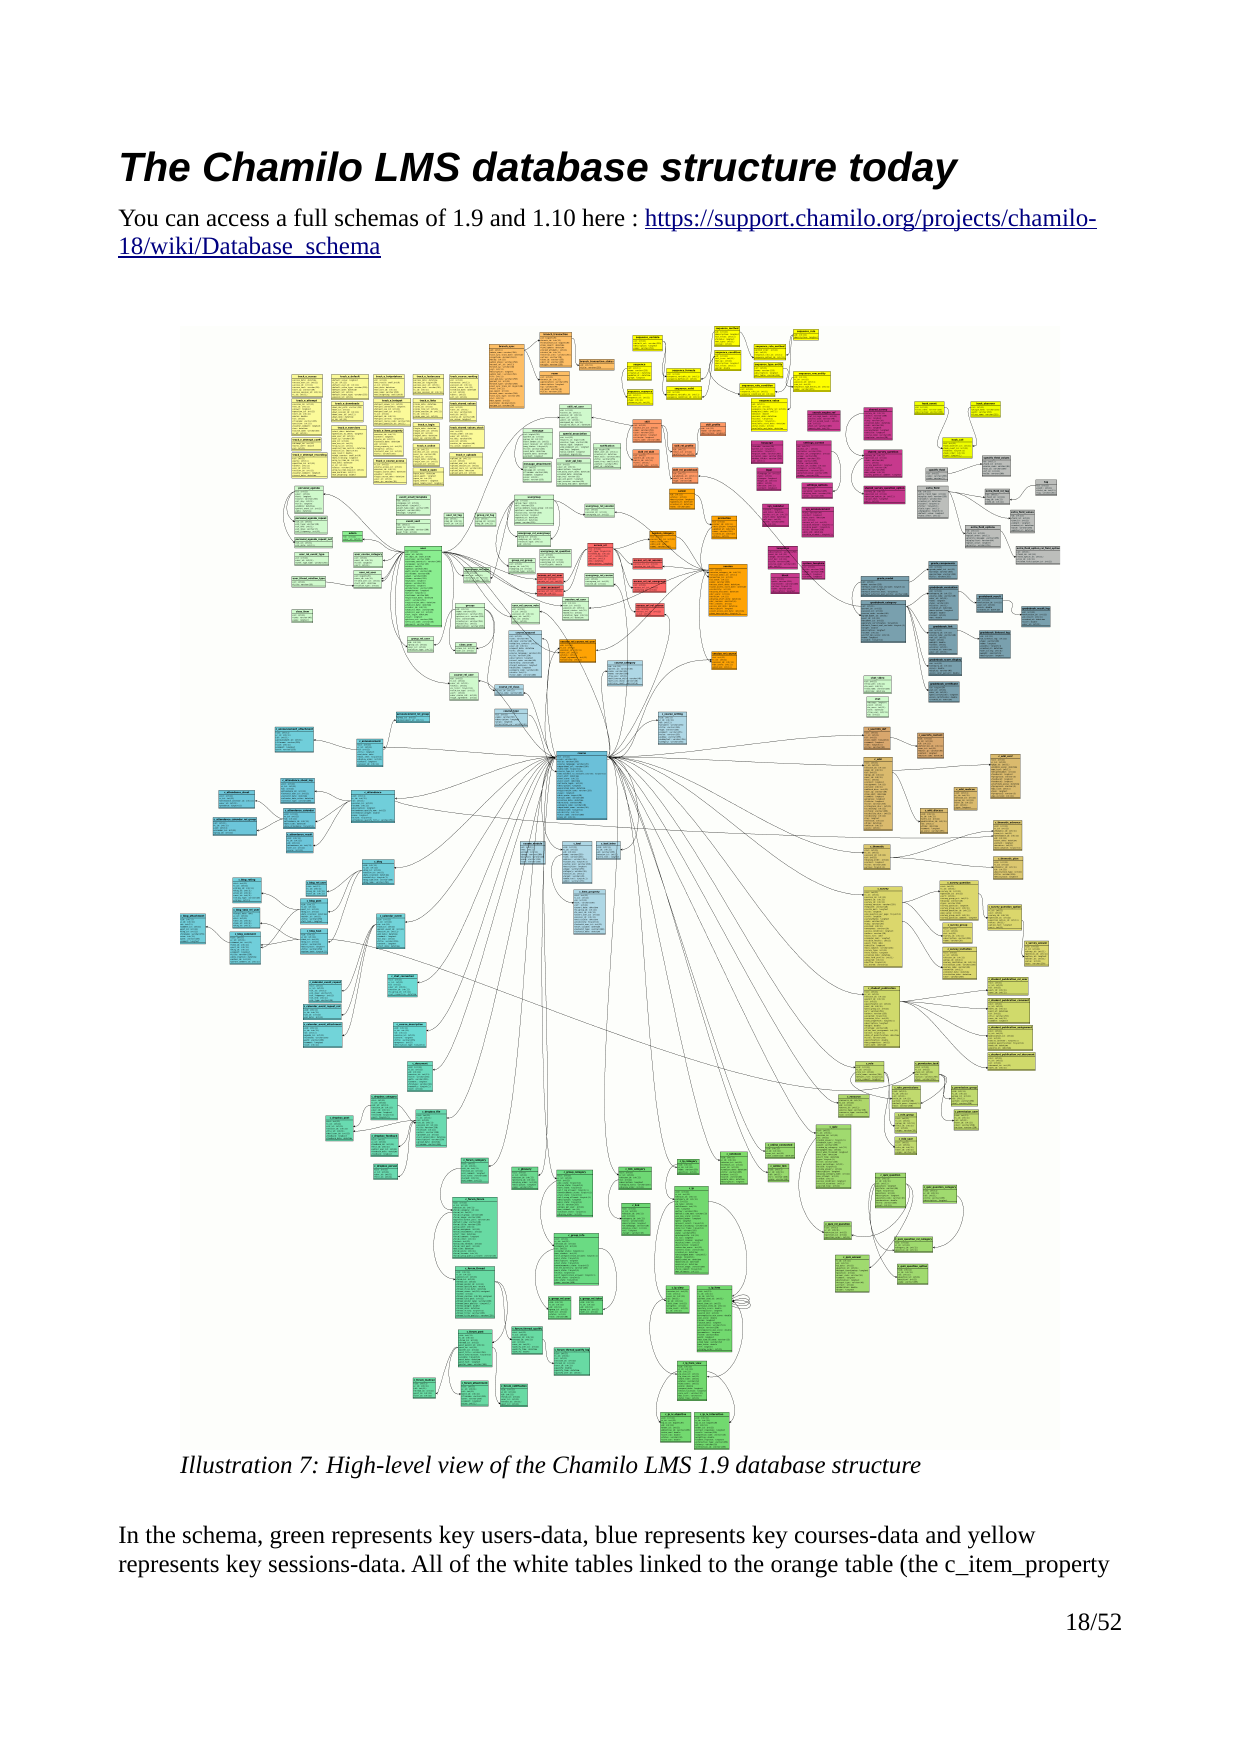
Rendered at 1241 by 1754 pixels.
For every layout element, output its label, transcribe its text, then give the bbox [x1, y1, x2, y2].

subtitle The Chamilo LMS database structure today [118, 143, 1122, 190]
text Illustration 7: High-level view of the Chamilo LMS 1.9 database structure [180, 1450, 1060, 1479]
text You can access a full schemas of 1.9 and 1.10 here : https://support.chamilo.org/projects/chamilo-18/wiki/Database_schema [118, 203, 1122, 260]
text In the schema, green represents key users-data, blue represents key courses-data and yellow represents key sessions-data. All of the white tables linked to the orange table (the c_item_property [118, 1520, 1122, 1577]
picture [180, 326, 1061, 1450]
